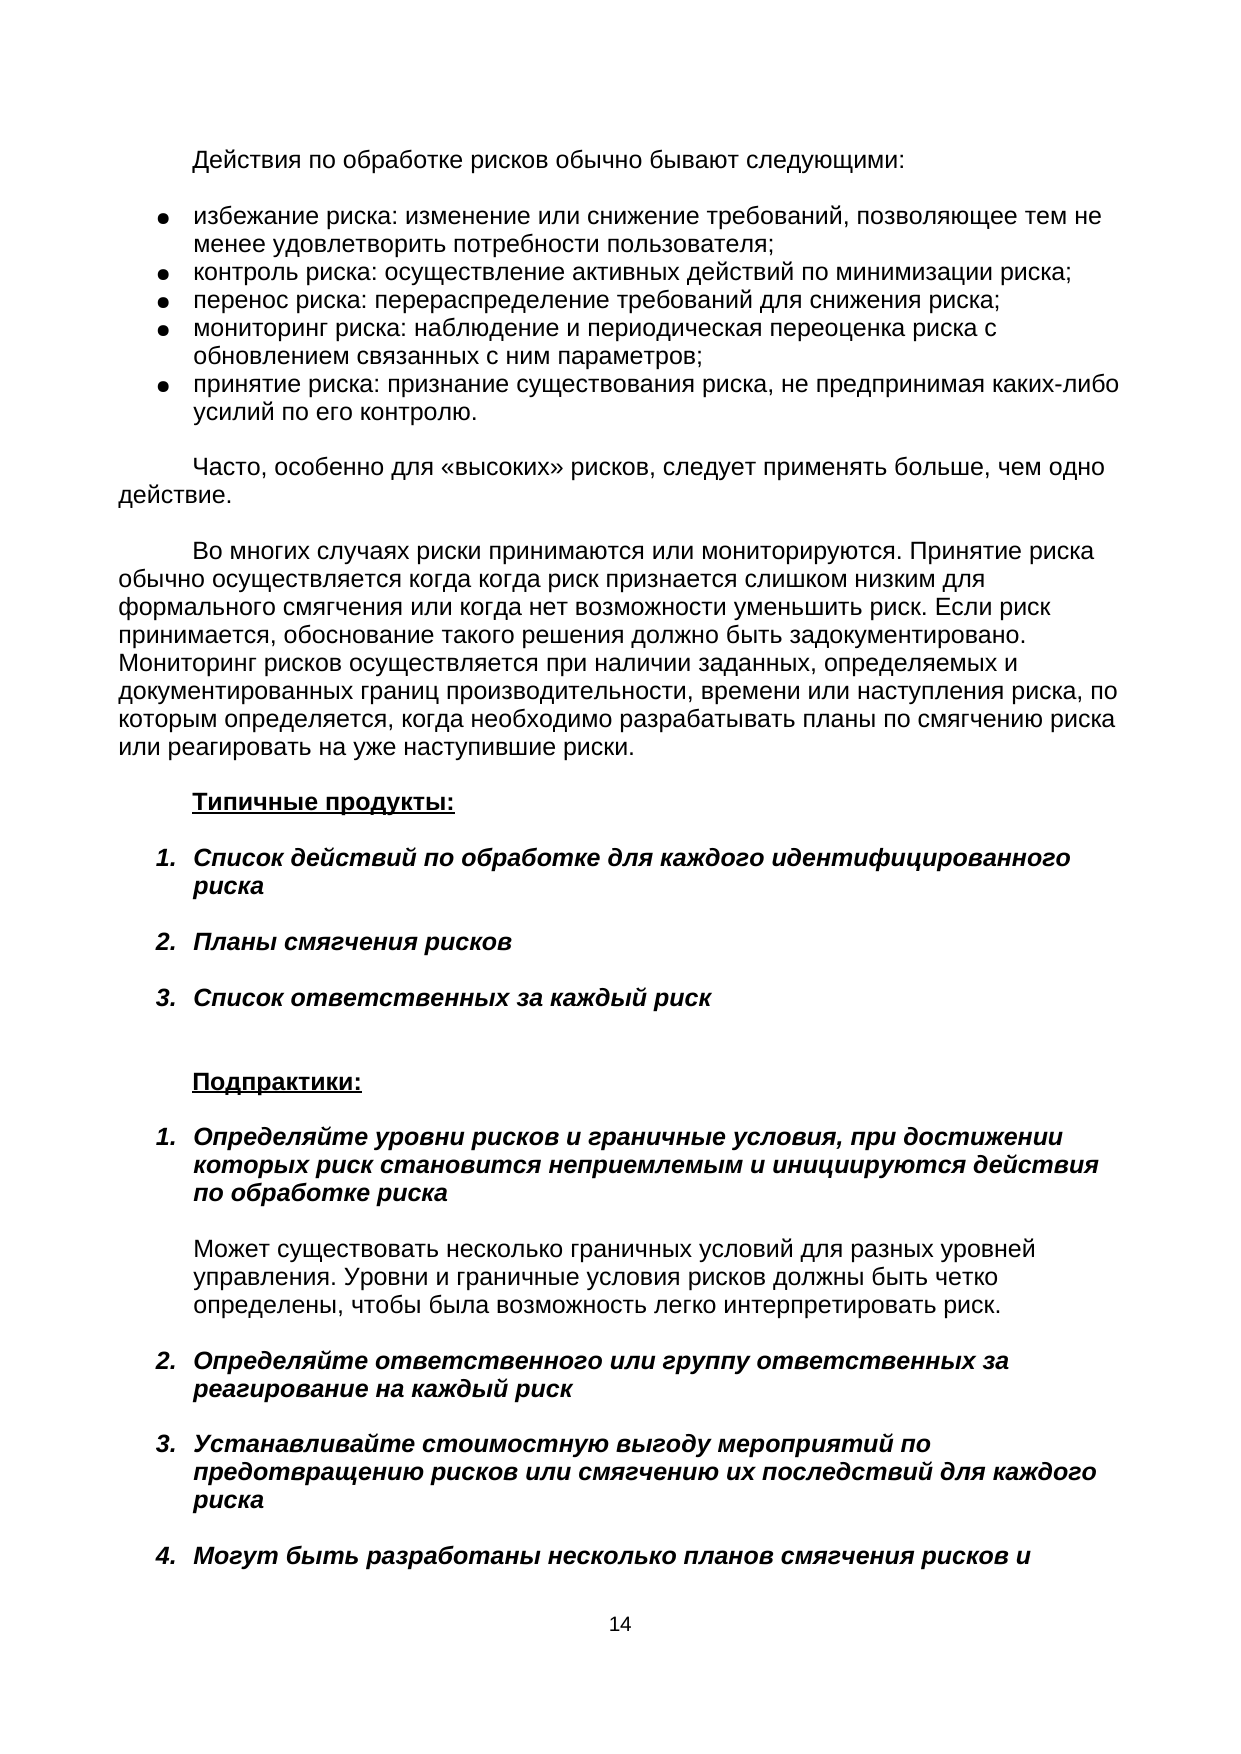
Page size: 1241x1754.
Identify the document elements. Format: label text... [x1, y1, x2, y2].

list Планы смягчения рисков [156, 928, 1122, 956]
list перенос риска: перераспределение требований для снижения риска; [156, 286, 1122, 313]
list Может существовать несколько граничных условий для разных уровней управления. Уровни и граничные условия рисков должны быть четко определены, чтобы была возможность легко интерпретировать риск. [156, 1235, 1122, 1318]
text Подпрактики: [118, 1067, 1122, 1095]
list избежание риска: изменение или снижение требований, позволяющее тем не менее удовлетворить потребности пользователя; [156, 202, 1122, 258]
list Список действий по обработке для каждого идентифицированного риска [156, 844, 1122, 900]
list Определяйте уровни рисков и граничные условия, при достижении которых риск становится неприемлемым и инициируются действия по обработке риска [156, 1123, 1122, 1207]
list принятие риска: признание существования риска, не предпринимая каких-либо усилий по его контролю. [156, 369, 1122, 425]
list Список ответственных за каждый риск [156, 983, 1122, 1011]
text Часто, особенно для «высоких» рисков, следует применять больше, чем одно действие. [118, 453, 1122, 509]
text Действия по обработке рисков обычно бывают следующими: [118, 146, 1122, 174]
list мониторинг риска: наблюдение и периодическая переоценка риска с обновлением связанных с ним параметров; [156, 313, 1122, 369]
list Устанавливайте стоимостную выгоду мероприятий по предотвращению рисков или смягчению их последствий для каждого риска [156, 1430, 1122, 1514]
list Определяйте ответственного или группу ответственных за реагирование на каждый риск [156, 1346, 1122, 1402]
list Могут быть разработаны несколько планов смягчения рисков и [156, 1542, 1122, 1570]
list контроль риска: осуществление активных действий по минимизации риска; [156, 258, 1122, 286]
text Во многих случаях риски принимаются или мониторируются. Принятие риска обычно осуществляется когда когда риск признается слишком низким для формального смягчения или когда нет возможности уменьшить риск. Если риск принимается, обоснование такого решения должно быть задокументировано. Мониторинг рисков осуществляется при наличии заданных, определяемых и документированных границ производительности, времени или наступления риска, по которым определяется, когда необходимо разрабатывать планы по смягчению риска или реагировать на уже наступившие риски. [118, 537, 1122, 760]
text Типичные продукты: [118, 788, 1122, 816]
